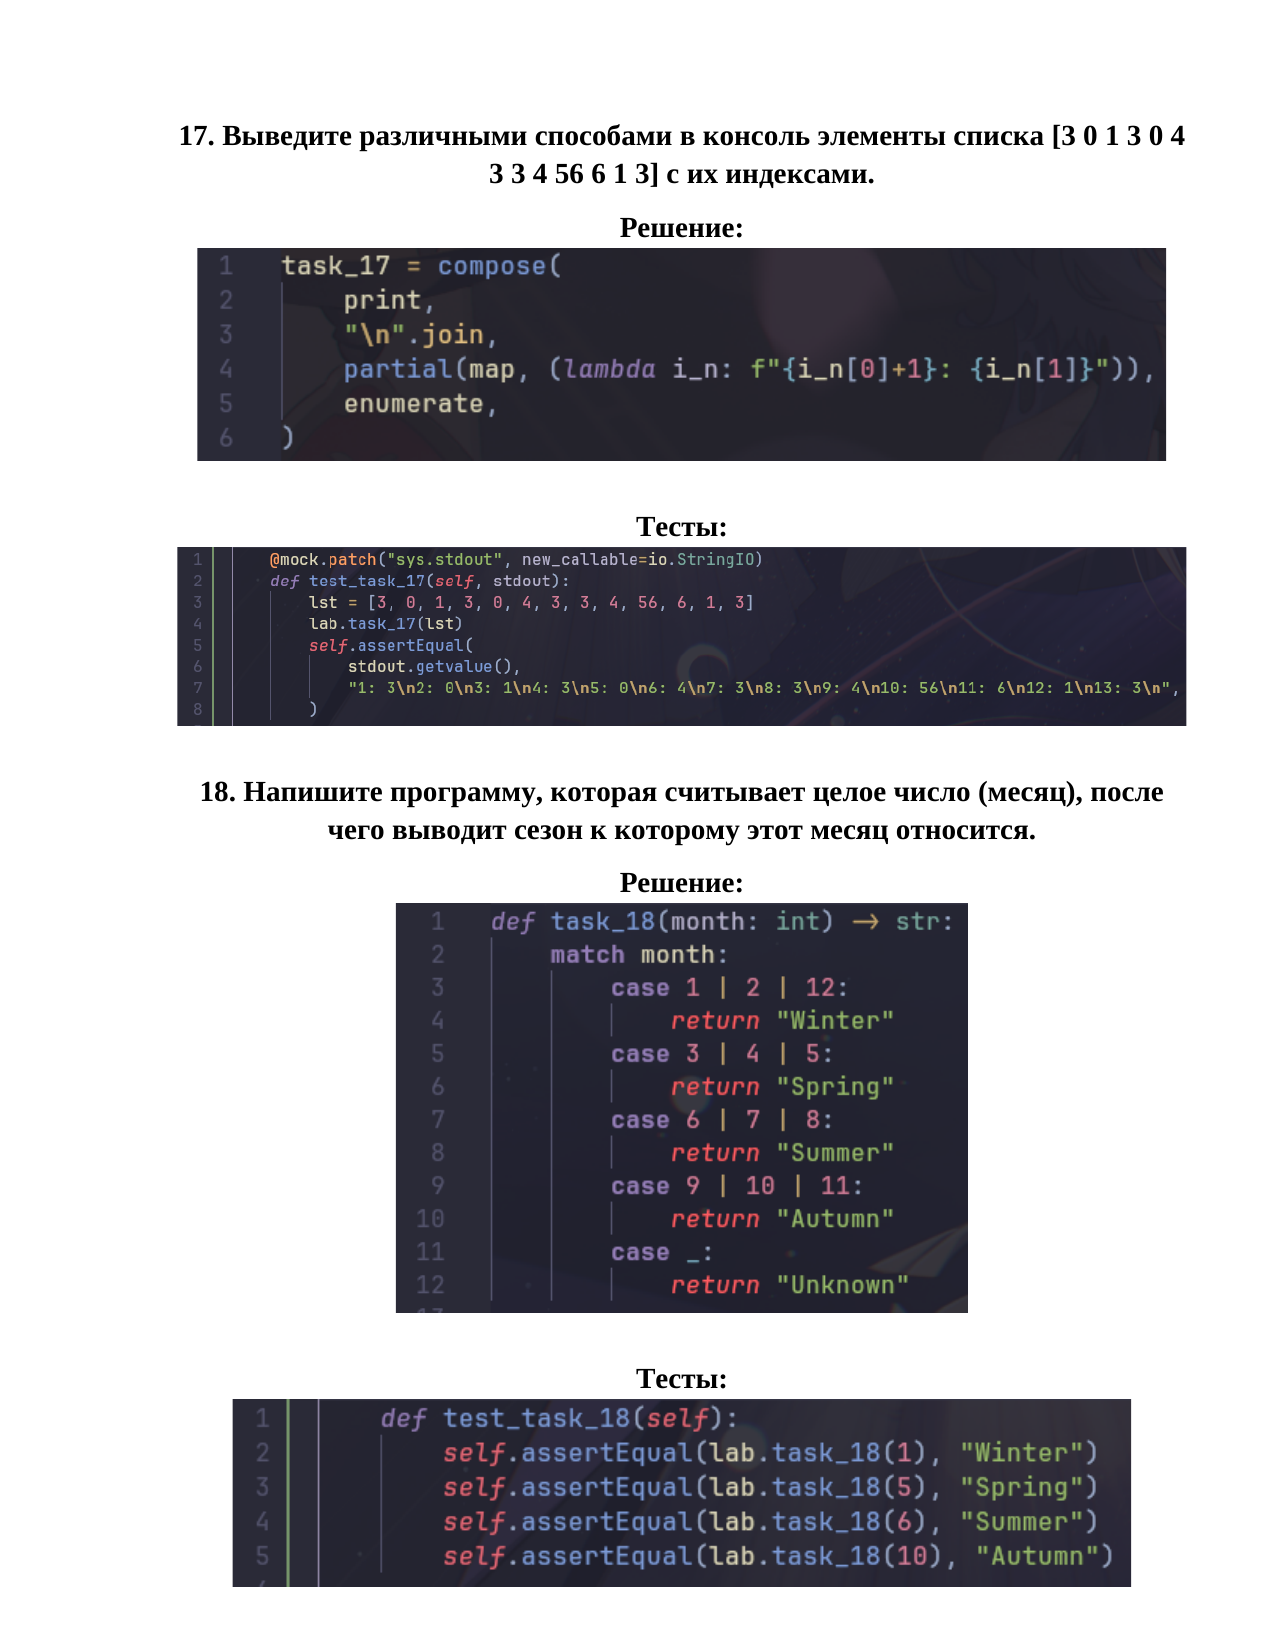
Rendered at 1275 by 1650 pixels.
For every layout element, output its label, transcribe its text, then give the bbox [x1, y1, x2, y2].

text Решение: [177, 865, 1186, 899]
picture [395, 903, 968, 1313]
picture [177, 547, 1187, 726]
text Тесты: [177, 1361, 1186, 1394]
picture [197, 248, 1167, 461]
text Решение: [177, 210, 1186, 243]
text 18. Напишите программу, которая считывает целое число (месяц), после чего выводит сезон к которому этот месяц относится. [177, 774, 1186, 846]
picture [232, 1399, 1132, 1587]
text Тесты: [177, 509, 1186, 542]
text 17. Выведите различными способами в консоль элементы списка [3 0 1 3 0 4 3 3 4 56 6 1 3] с их индексами. [177, 118, 1186, 190]
